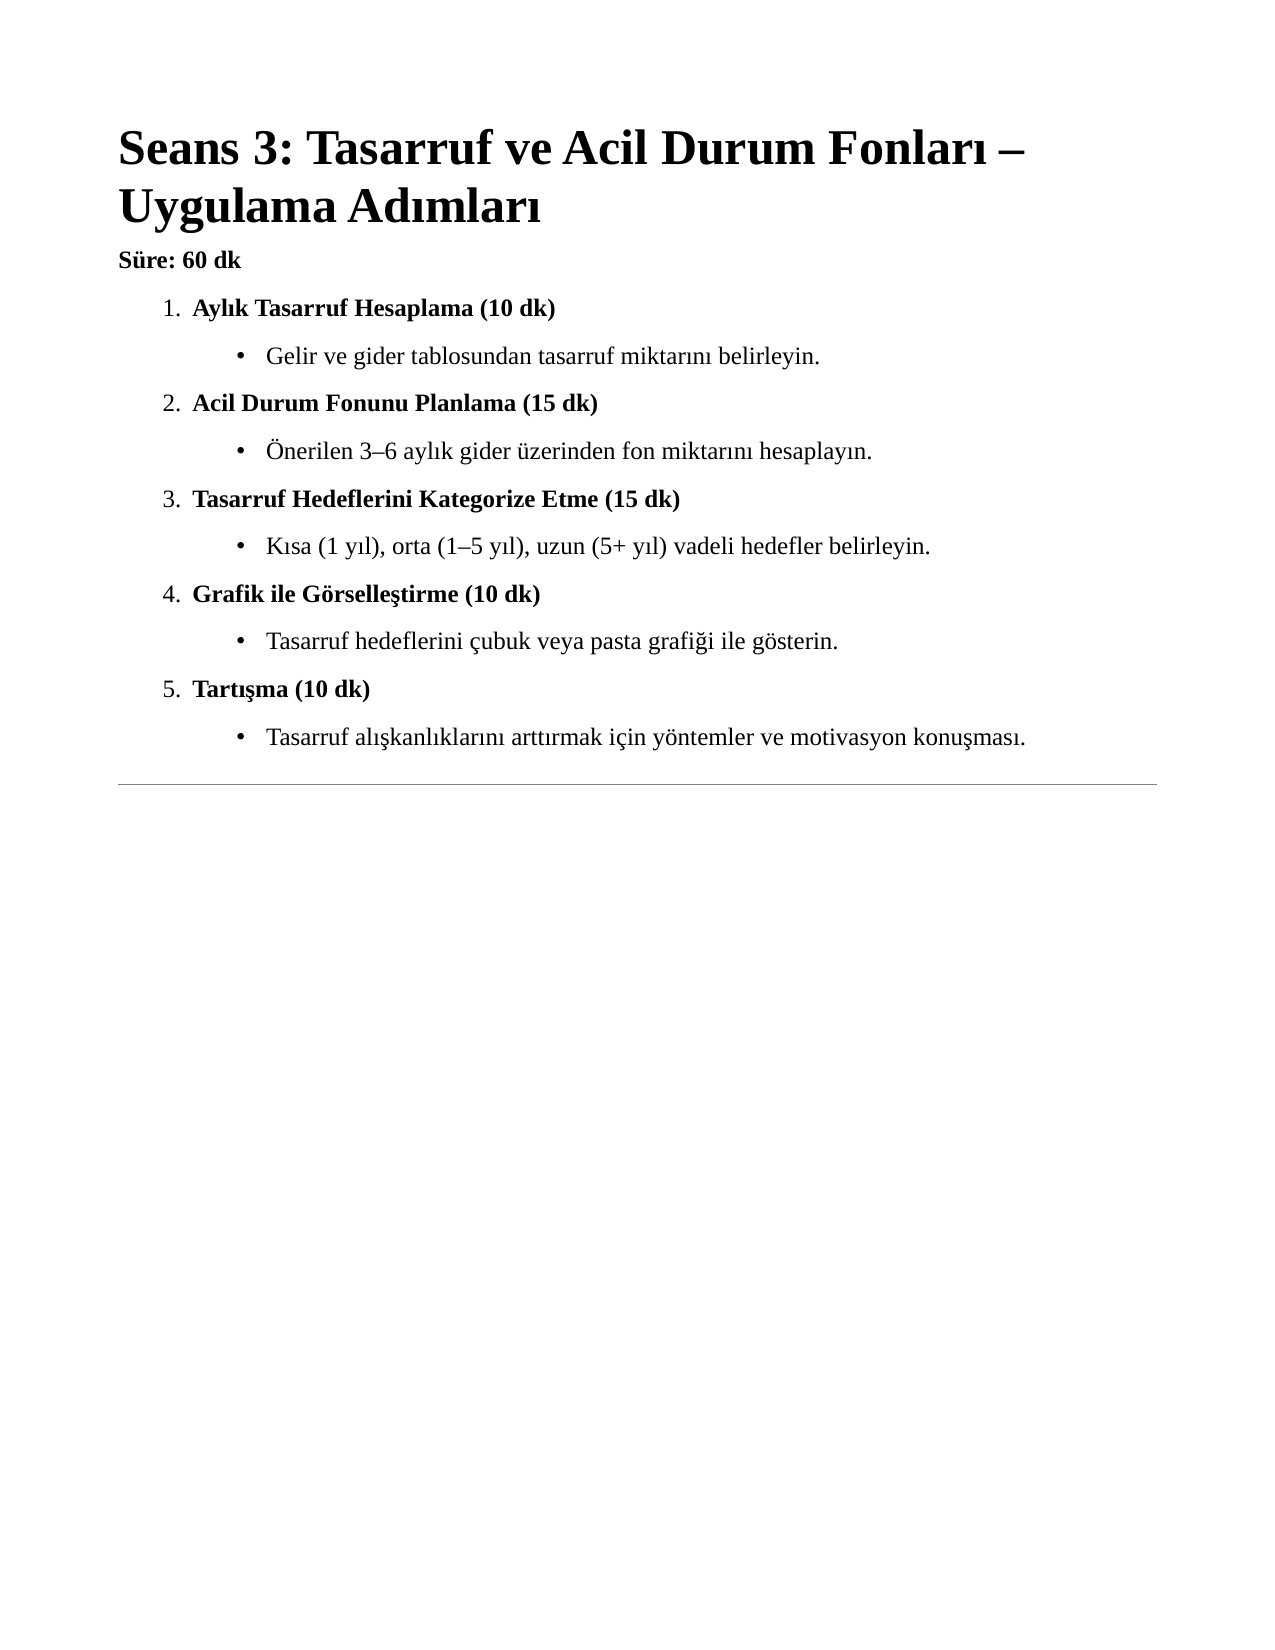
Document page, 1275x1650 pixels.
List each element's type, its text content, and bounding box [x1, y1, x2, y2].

list Tartışma (10 dk) [162, 674, 1157, 703]
list Önerilen 3–6 aylık gider üzerinden fon miktarını hesaplayın. [236, 436, 1157, 465]
list Kısa (1 yıl), orta (1–5 yıl), uzun (5+ yıl) vadeli hedefler belirleyin. [236, 531, 1157, 560]
list Tasarruf Hedeflerini Kategorize Etme (15 dk) [162, 484, 1157, 512]
list Tasarruf alışkanlıklarını arttırmak için yöntemler ve motivasyon konuşması. [236, 722, 1157, 750]
list Gelir ve gider tablosundan tasarruf miktarını belirleyin. [236, 341, 1157, 369]
list Tasarruf hedeflerini çubuk veya pasta grafiği ile gösterin. [236, 626, 1157, 655]
subtitle Seans 3: Tasarruf ve Acil Durum Fonları – Uygulama Adımları [118, 118, 1157, 233]
list Acil Durum Fonunu Planlama (15 dk) [162, 388, 1157, 417]
text Süre: 60 dk [118, 246, 1157, 274]
list Aylık Tasarruf Hesaplama (10 dk) [162, 293, 1157, 322]
list Grafik ile Görselleştirme (10 dk) [162, 579, 1157, 608]
